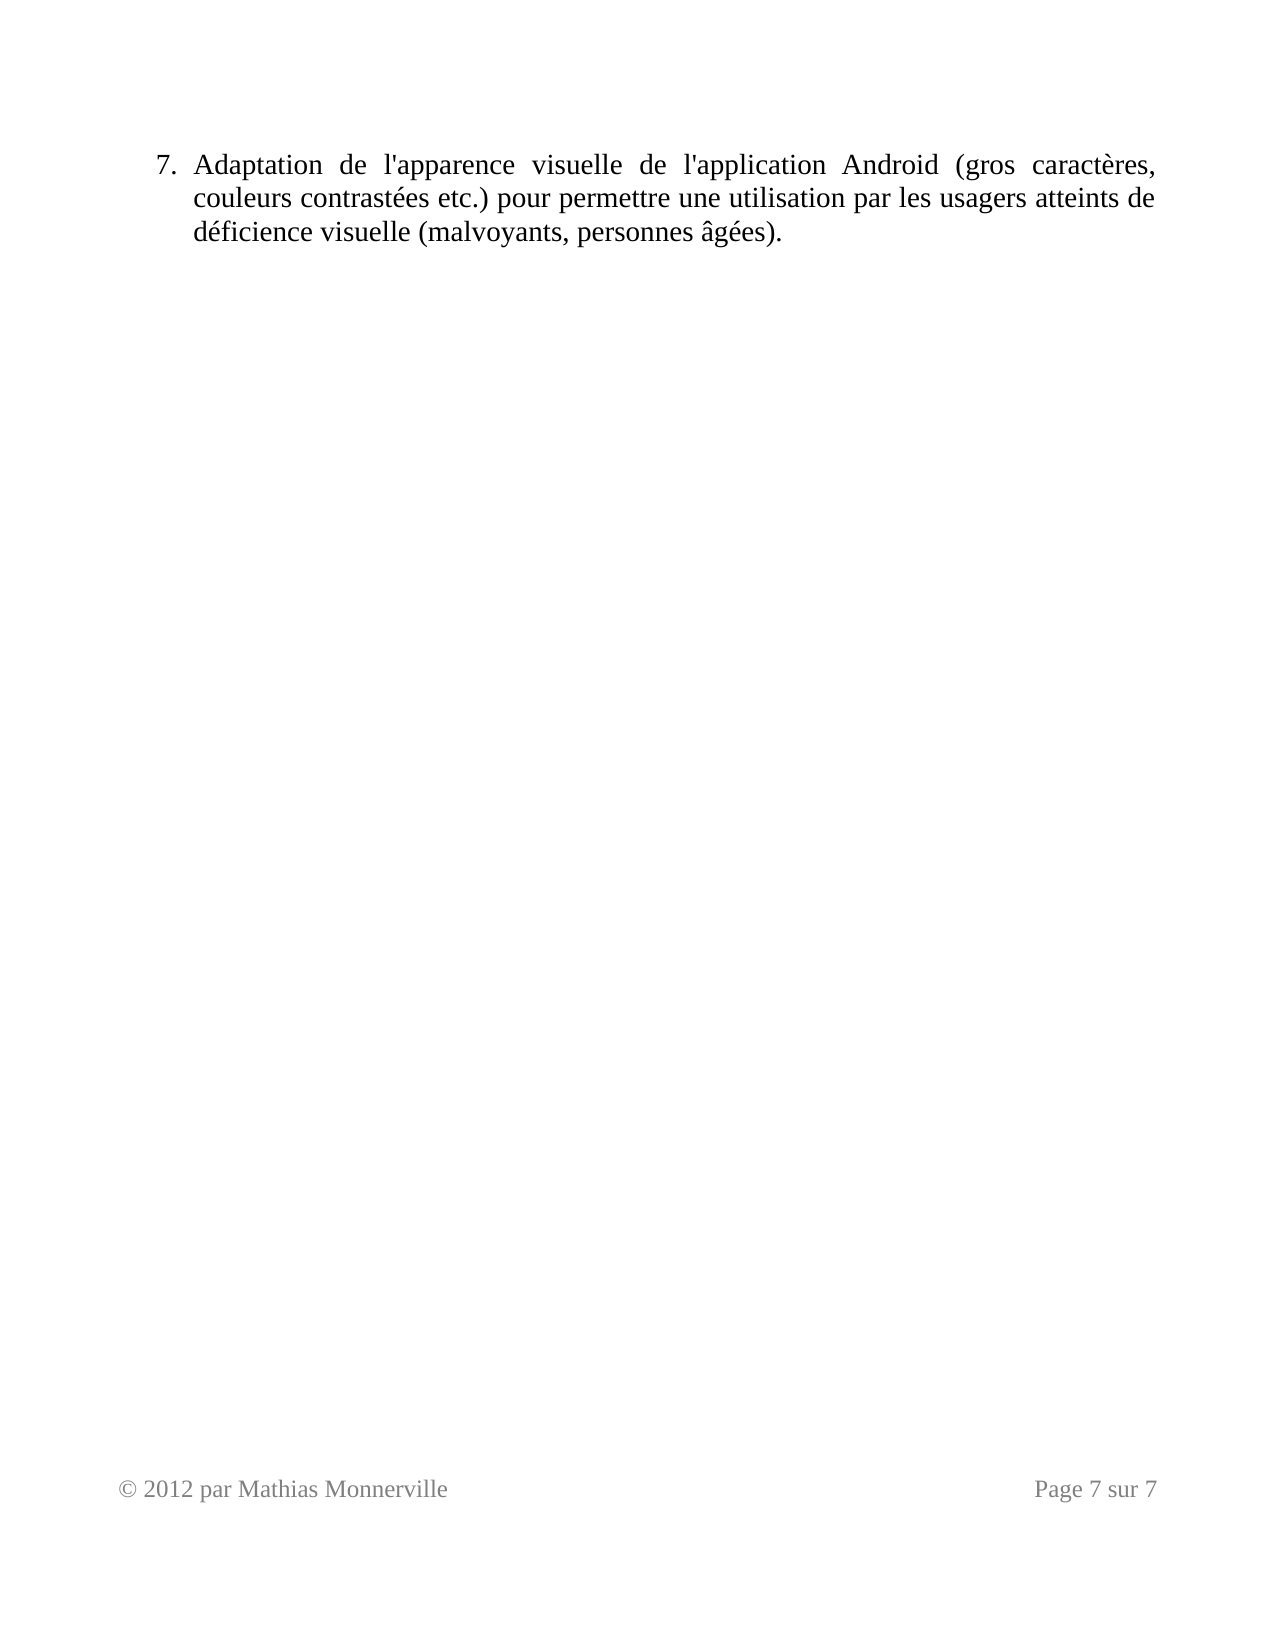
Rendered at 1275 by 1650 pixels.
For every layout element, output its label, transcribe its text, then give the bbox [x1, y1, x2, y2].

list Adaptation de l'apparence visuelle de l'application Android (gros caractères, couleurs contrastées etc.) pour permettre une utilisation par les usagers atteints de déficience visuelle (malvoyants, personnes âgées). [156, 147, 1157, 247]
